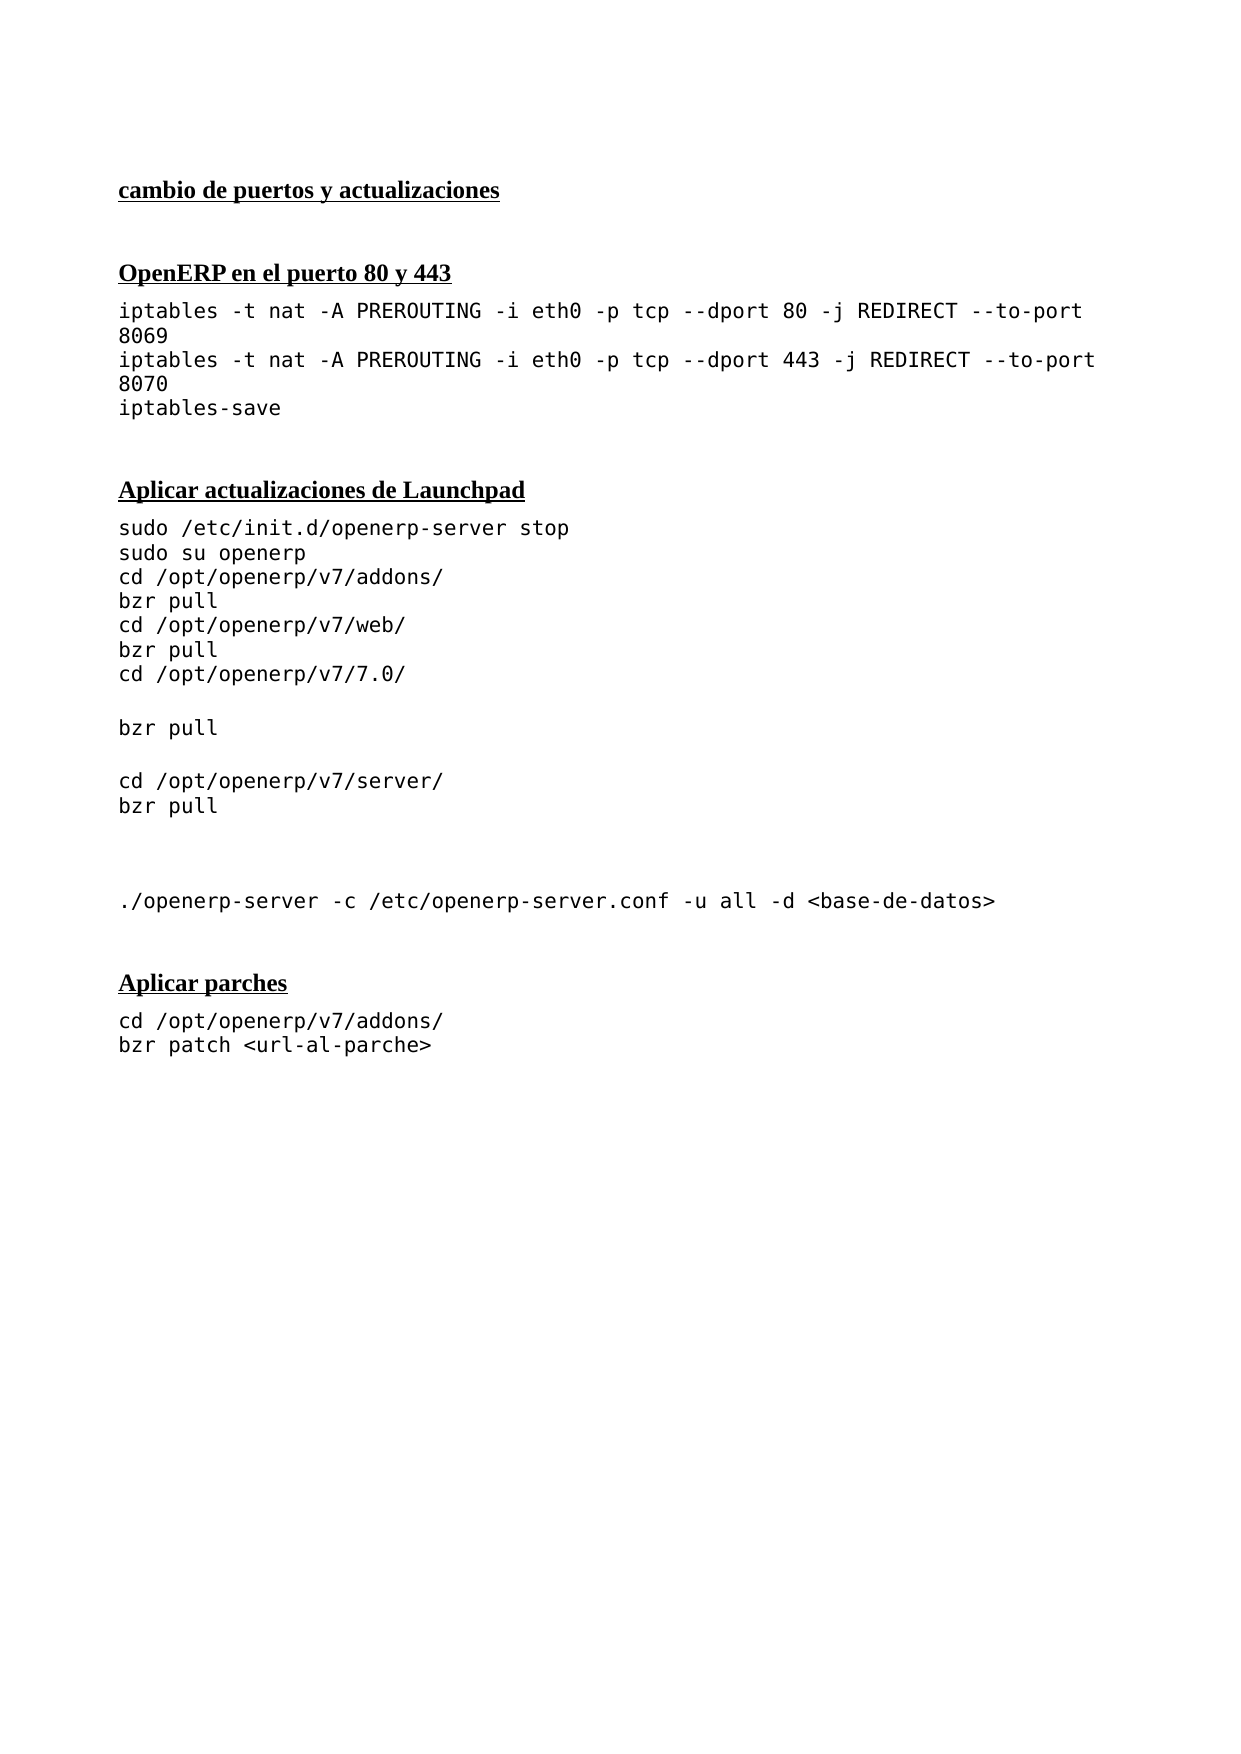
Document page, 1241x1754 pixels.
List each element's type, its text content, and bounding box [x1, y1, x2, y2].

subtitle OpenERP en el puerto 80 y 443 [118, 258, 1122, 287]
text iptables -t nat -A PREROUTING -i eth0 -p tcp --dport 80 -j REDIRECT --to-port 8069 [118, 299, 1122, 348]
text cd /opt/openerp/v7/addons/ [118, 1009, 1122, 1033]
text bzr pull [118, 716, 1122, 740]
text ./openerp-server -c /etc/openerp-server.conf -u all -d <base-de-datos> [118, 889, 1122, 913]
text iptables-save [118, 396, 1122, 421]
text sudo /etc/init.d/openerp-server stop [118, 516, 1122, 541]
text cambio de puertos y actualizaciones [118, 176, 1122, 204]
text iptables -t nat -A PREROUTING -i eth0 -p tcp --dport 443 -j REDIRECT --to-port 8070 [118, 348, 1122, 396]
text bzr patch <url-al-parche> [118, 1033, 1122, 1057]
text cd /opt/openerp/v7/server/ [118, 769, 1122, 794]
text bzr pull [118, 638, 1122, 662]
text sudo su openerp [118, 541, 1122, 565]
text cd /opt/openerp/v7/web/ [118, 613, 1122, 638]
text bzr pull [118, 589, 1122, 613]
subtitle Aplicar parches [118, 968, 1122, 996]
subtitle Aplicar actualizaciones de Launchpad [118, 475, 1122, 504]
text bzr pull [118, 794, 1122, 818]
text cd /opt/openerp/v7/addons/ [118, 565, 1122, 589]
text cd /opt/openerp/v7/7.0/ [118, 662, 1122, 686]
